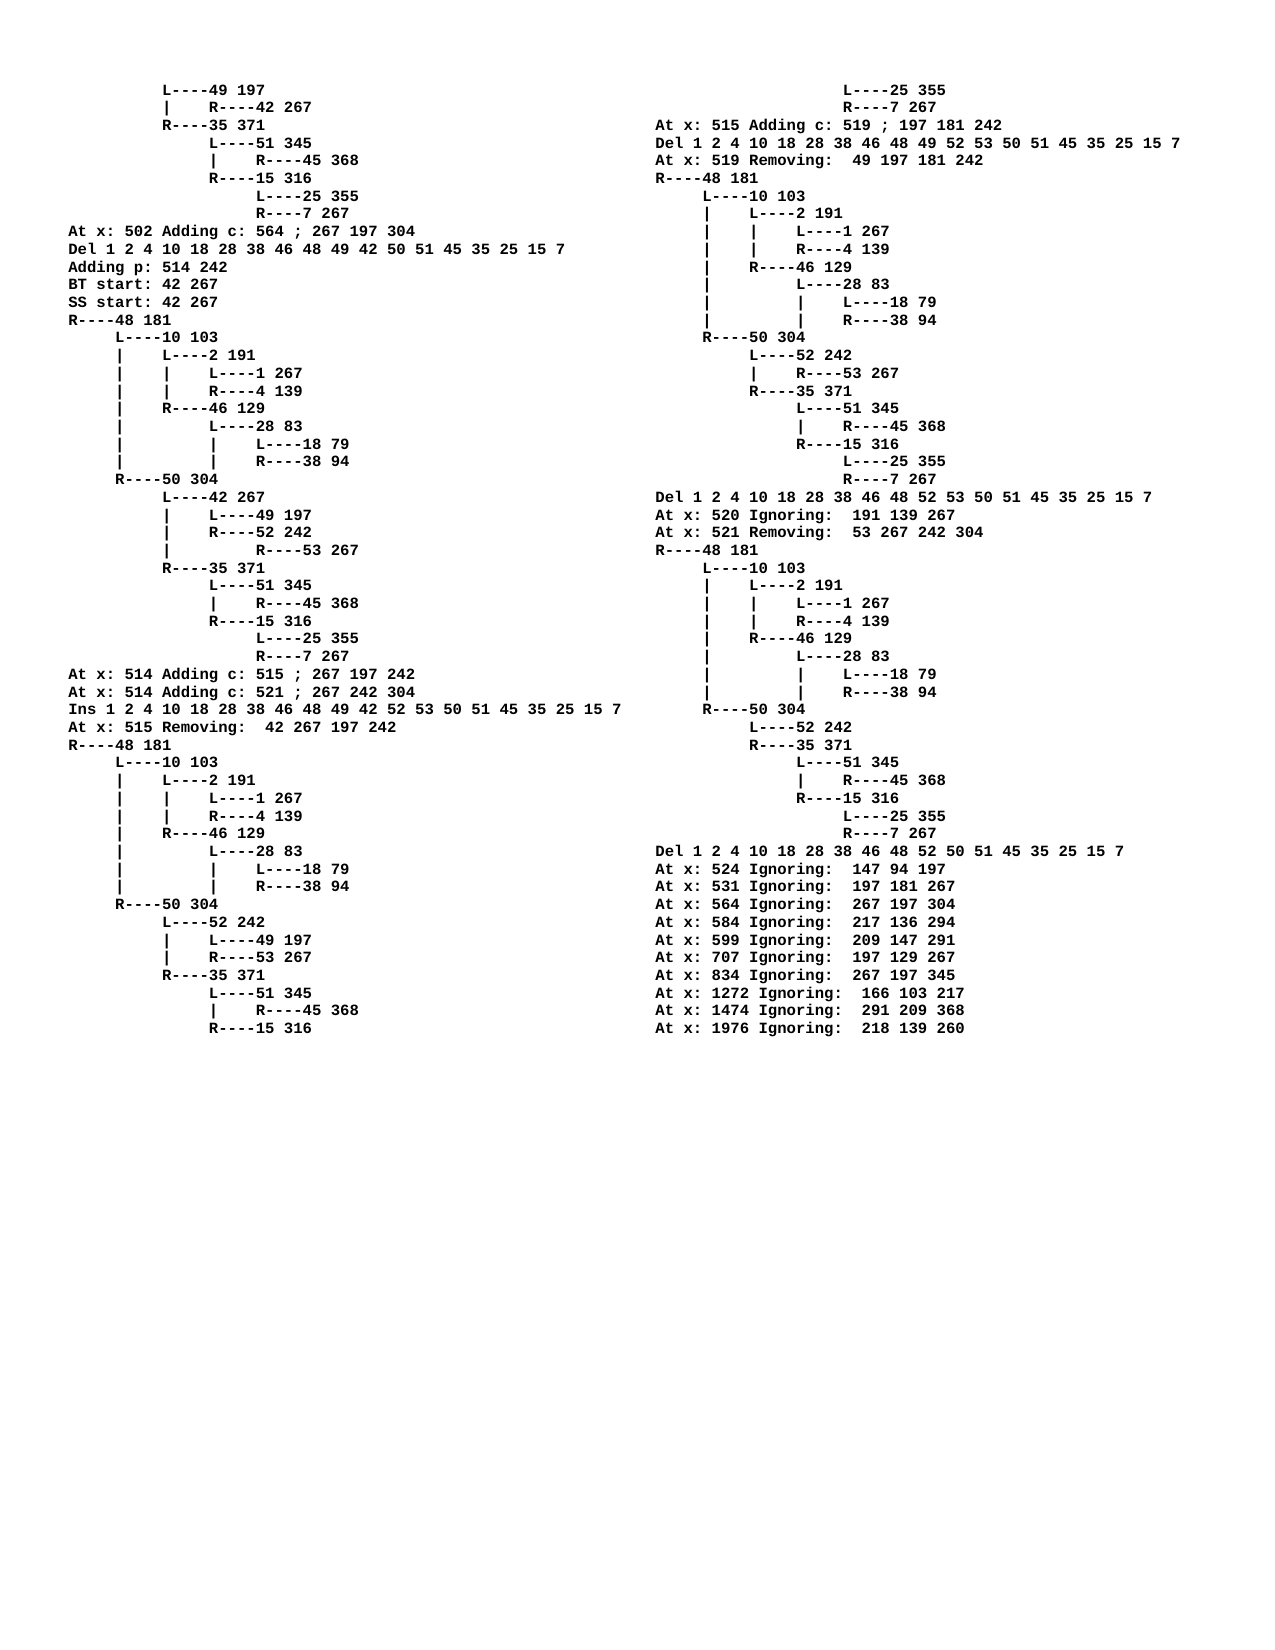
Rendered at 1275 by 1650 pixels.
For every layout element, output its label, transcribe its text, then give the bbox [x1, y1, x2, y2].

text | L----49 197 [68, 507, 636, 525]
text R----50 304 [655, 702, 1212, 719]
text | | R----38 94 [655, 684, 1212, 702]
text R----50 304 [68, 897, 636, 914]
text | | L----18 79 [68, 436, 636, 454]
text At x: 521 Removing: 53 267 242 304 [655, 525, 1212, 542]
text | | R----38 94 [68, 454, 636, 472]
text L----51 345 [655, 755, 1212, 773]
text L----42 267 [68, 489, 636, 507]
text | R----45 368 [68, 596, 636, 613]
text L----52 242 [655, 719, 1212, 737]
text | | L----1 267 [68, 365, 636, 383]
text R----7 267 [655, 472, 1212, 489]
text | L----49 197 [68, 932, 636, 950]
text At x: 519 Removing: 49 197 181 242 [655, 153, 1212, 171]
text R----35 371 [68, 560, 636, 578]
text L----52 242 [68, 914, 636, 932]
text R----15 316 [68, 1021, 636, 1038]
text | R----45 368 [68, 153, 636, 171]
text R----7 267 [655, 100, 1212, 117]
text | L----28 83 [655, 277, 1212, 294]
text L----49 197 [68, 82, 636, 100]
text Ins 1 2 4 10 18 28 38 46 48 49 42 52 53 50 51 45 35 25 15 7 [68, 702, 636, 719]
text L----51 345 [68, 985, 636, 1003]
text R----48 181 [655, 171, 1212, 188]
text At x: 502 Adding c: 564 ; 267 197 304 [68, 224, 636, 241]
text At x: 531 Ignoring: 197 181 267 [655, 879, 1212, 897]
text | R----53 267 [68, 542, 636, 560]
text | L----2 191 [655, 578, 1212, 596]
text At x: 599 Ignoring: 209 147 291 [655, 932, 1212, 950]
text R----35 371 [68, 117, 636, 135]
text | R----53 267 [655, 365, 1212, 383]
text R----15 316 [68, 171, 636, 188]
text | | L----1 267 [655, 596, 1212, 613]
text | | L----18 79 [655, 294, 1212, 312]
text R----7 267 [68, 206, 636, 224]
text L----25 355 [655, 808, 1212, 826]
text At x: 564 Ignoring: 267 197 304 [655, 897, 1212, 914]
text R----15 316 [68, 613, 636, 631]
text L----52 242 [655, 348, 1212, 365]
text At x: 524 Ignoring: 147 94 197 [655, 861, 1212, 879]
text At x: 514 Adding c: 521 ; 267 242 304 [68, 684, 636, 702]
text | R----46 129 [68, 401, 636, 418]
text | R----46 129 [68, 826, 636, 843]
text | | R----38 94 [655, 312, 1212, 330]
text R----7 267 [68, 649, 636, 666]
text | | R----4 139 [655, 613, 1212, 631]
text | R----53 267 [68, 950, 636, 967]
text | | L----18 79 [655, 666, 1212, 684]
text R----7 267 [655, 826, 1212, 843]
text Del 1 2 4 10 18 28 38 46 48 49 42 50 51 45 35 25 15 7 [68, 241, 636, 259]
text | L----2 191 [655, 206, 1212, 224]
text L----51 345 [655, 401, 1212, 418]
text | L----2 191 [68, 348, 636, 365]
text L----51 345 [68, 578, 636, 596]
text R----15 316 [655, 790, 1212, 808]
text At x: 1976 Ignoring: 218 139 260 [655, 1021, 1212, 1038]
text At x: 584 Ignoring: 217 136 294 [655, 914, 1212, 932]
text L----25 355 [655, 454, 1212, 472]
text At x: 834 Ignoring: 267 197 345 [655, 967, 1212, 985]
text L----10 103 [68, 330, 636, 348]
text L----51 345 [68, 135, 636, 153]
text L----25 355 [68, 631, 636, 649]
text | | L----1 267 [655, 224, 1212, 241]
text | R----46 129 [655, 259, 1212, 277]
text | L----28 83 [655, 649, 1212, 666]
text Del 1 2 4 10 18 28 38 46 48 52 53 50 51 45 35 25 15 7 [655, 489, 1212, 507]
text At x: 515 Adding c: 519 ; 197 181 242 [655, 117, 1212, 135]
text | | L----18 79 [68, 861, 636, 879]
text BT start: 42 267 [68, 277, 636, 294]
text | R----52 242 [68, 525, 636, 542]
text L----10 103 [68, 755, 636, 773]
text R----35 371 [655, 737, 1212, 755]
text R----48 181 [68, 737, 636, 755]
text L----10 103 [655, 560, 1212, 578]
text At x: 520 Ignoring: 191 139 267 [655, 507, 1212, 525]
text At x: 707 Ignoring: 197 129 267 [655, 950, 1212, 967]
text At x: 1272 Ignoring: 166 103 217 [655, 985, 1212, 1003]
text R----48 181 [68, 312, 636, 330]
text R----35 371 [68, 967, 636, 985]
text | R----45 368 [655, 773, 1212, 790]
text R----15 316 [655, 436, 1212, 454]
text | | R----4 139 [655, 241, 1212, 259]
text R----50 304 [655, 330, 1212, 348]
text At x: 514 Adding c: 515 ; 267 197 242 [68, 666, 636, 684]
text | L----2 191 [68, 773, 636, 790]
text | | L----1 267 [68, 790, 636, 808]
text L----25 355 [655, 82, 1212, 100]
text | R----45 368 [655, 418, 1212, 436]
text R----48 181 [655, 542, 1212, 560]
text L----25 355 [68, 188, 636, 206]
text Adding p: 514 242 [68, 259, 636, 277]
text | R----46 129 [655, 631, 1212, 649]
text | | R----4 139 [68, 808, 636, 826]
text | L----28 83 [68, 418, 636, 436]
text | R----42 267 [68, 100, 636, 117]
text R----35 371 [655, 383, 1212, 401]
text | L----28 83 [68, 843, 636, 861]
text L----10 103 [655, 188, 1212, 206]
text | | R----4 139 [68, 383, 636, 401]
text R----50 304 [68, 472, 636, 489]
text | R----45 368 [68, 1003, 636, 1021]
text | | R----38 94 [68, 879, 636, 897]
text At x: 515 Removing: 42 267 197 242 [68, 719, 636, 737]
text SS start: 42 267 [68, 294, 636, 312]
text Del 1 2 4 10 18 28 38 46 48 49 52 53 50 51 45 35 25 15 7 [655, 135, 1212, 153]
text At x: 1474 Ignoring: 291 209 368 [655, 1003, 1212, 1021]
text Del 1 2 4 10 18 28 38 46 48 52 50 51 45 35 25 15 7 [655, 843, 1212, 861]
